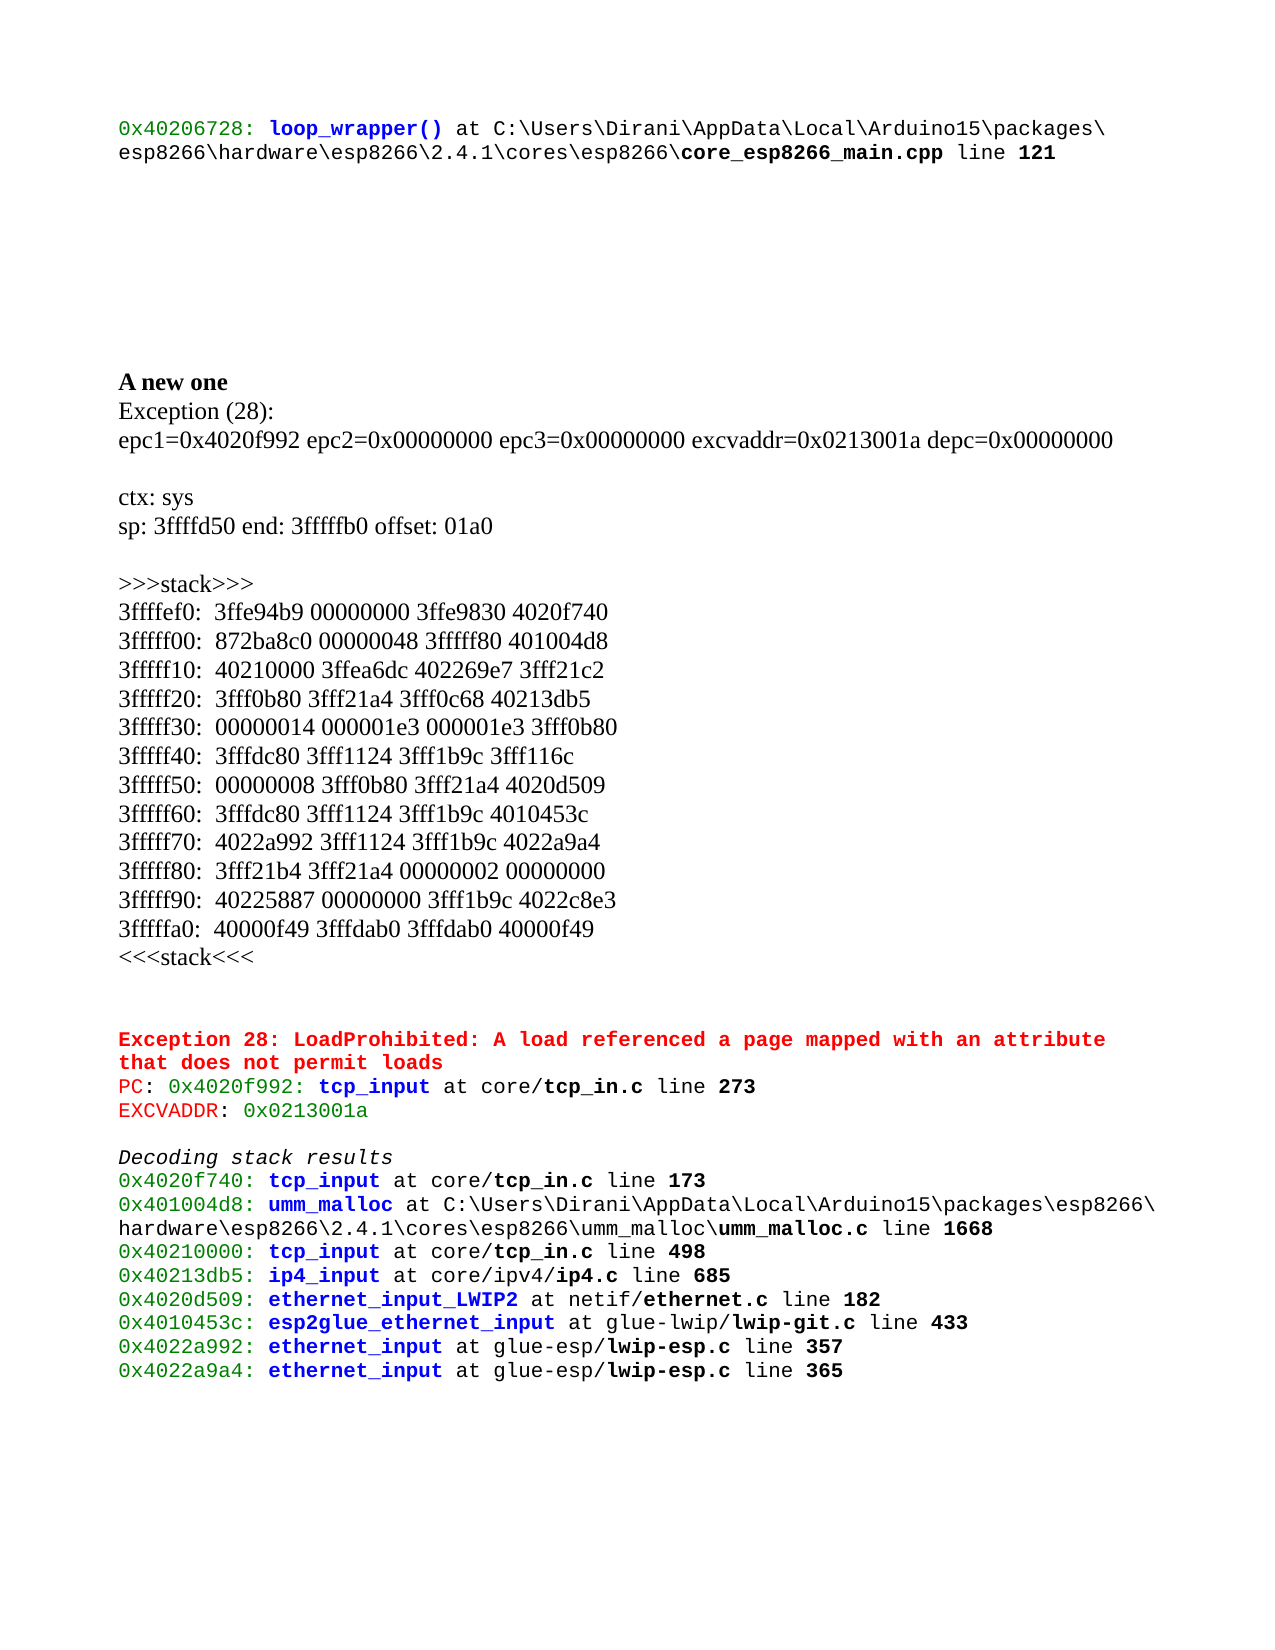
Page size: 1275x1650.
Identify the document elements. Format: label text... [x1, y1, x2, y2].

text 3fffff30: 00000014 000001e3 000001e3 3fff0b80 [118, 712, 1157, 741]
text 0x40206728: loop_wrapper() at C:\Users\Dirani\AppData\Local\Arduino15\packages\esp8266\hardware\esp8266\2.4.1\cores\esp8266\core_esp8266_main.cpp line 121 [118, 118, 1157, 165]
text 0x4020f740: tcp_input at core/tcp_in.c line 173 [118, 1171, 1157, 1194]
text 0x4010453c: esp2glue_ethernet_input at glue-lwip/lwip-git.c line 433 [118, 1312, 1157, 1336]
text 3fffff90: 40225887 00000000 3fff1b9c 4022c8e3 [118, 885, 1157, 914]
text 3fffff10: 40210000 3ffea6dc 402269e7 3fff21c2 [118, 655, 1157, 684]
text 3ffffef0: 3ffe94b9 00000000 3ffe9830 4020f740 [118, 597, 1157, 626]
text 3fffff20: 3fff0b80 3fff21a4 3fff0c68 40213db5 [118, 684, 1157, 712]
text 3fffffa0: 40000f49 3fffdab0 3fffdab0 40000f49 [118, 914, 1157, 942]
text 0x4020d509: ethernet_input_LWIP2 at netif/ethernet.c line 182 [118, 1289, 1157, 1312]
text 3fffff00: 872ba8c0 00000048 3fffff80 401004d8 [118, 626, 1157, 655]
text sp: 3ffffd50 end: 3fffffb0 offset: 01a0 [118, 511, 1157, 540]
text 3fffff50: 00000008 3fff0b80 3fff21a4 4020d509 [118, 770, 1157, 799]
text 3fffff60: 3fffdc80 3fff1124 3fff1b9c 4010453c [118, 799, 1157, 827]
text 0x401004d8: umm_malloc at C:\Users\Dirani\AppData\Local\Arduino15\packages\esp8266\hardware\esp8266\2.4.1\cores\esp8266\umm_malloc\umm_malloc.c line 1668 [118, 1194, 1157, 1241]
text 3fffff40: 3fffdc80 3fff1124 3fff1b9c 3fff116c [118, 741, 1157, 770]
text 3fffff80: 3fff21b4 3fff21a4 00000002 00000000 [118, 856, 1157, 885]
text 3fffff70: 4022a992 3fff1124 3fff1b9c 4022a9a4 [118, 827, 1157, 856]
text 0x40210000: tcp_input at core/tcp_in.c line 498 [118, 1241, 1157, 1265]
text 0x4022a992: ethernet_input at glue-esp/lwip-esp.c line 357 [118, 1336, 1157, 1360]
text ctx: sys [118, 482, 1157, 511]
text <<<stack<<< [118, 942, 1157, 971]
text Exception (28): [118, 396, 1157, 425]
text Exception 28: LoadProhibited: A load referenced a page mapped with an attribute that does not permit loads [118, 1029, 1157, 1076]
text PC: 0x4020f992: tcp_input at core/tcp_in.c line 273 [118, 1076, 1157, 1099]
text A new one [118, 367, 1157, 396]
text 0x4022a9a4: ethernet_input at glue-esp/lwip-esp.c line 365 [118, 1360, 1157, 1383]
text 0x40213db5: ip4_input at core/ipv4/ip4.c line 685 [118, 1265, 1157, 1289]
text Decoding stack results [118, 1147, 1157, 1171]
text EXCVADDR: 0x0213001a [118, 1099, 1157, 1123]
text epc1=0x4020f992 epc2=0x00000000 epc3=0x00000000 excvaddr=0x0213001a depc=0x00000000 [118, 425, 1157, 454]
text >>>stack>>> [118, 569, 1157, 597]
